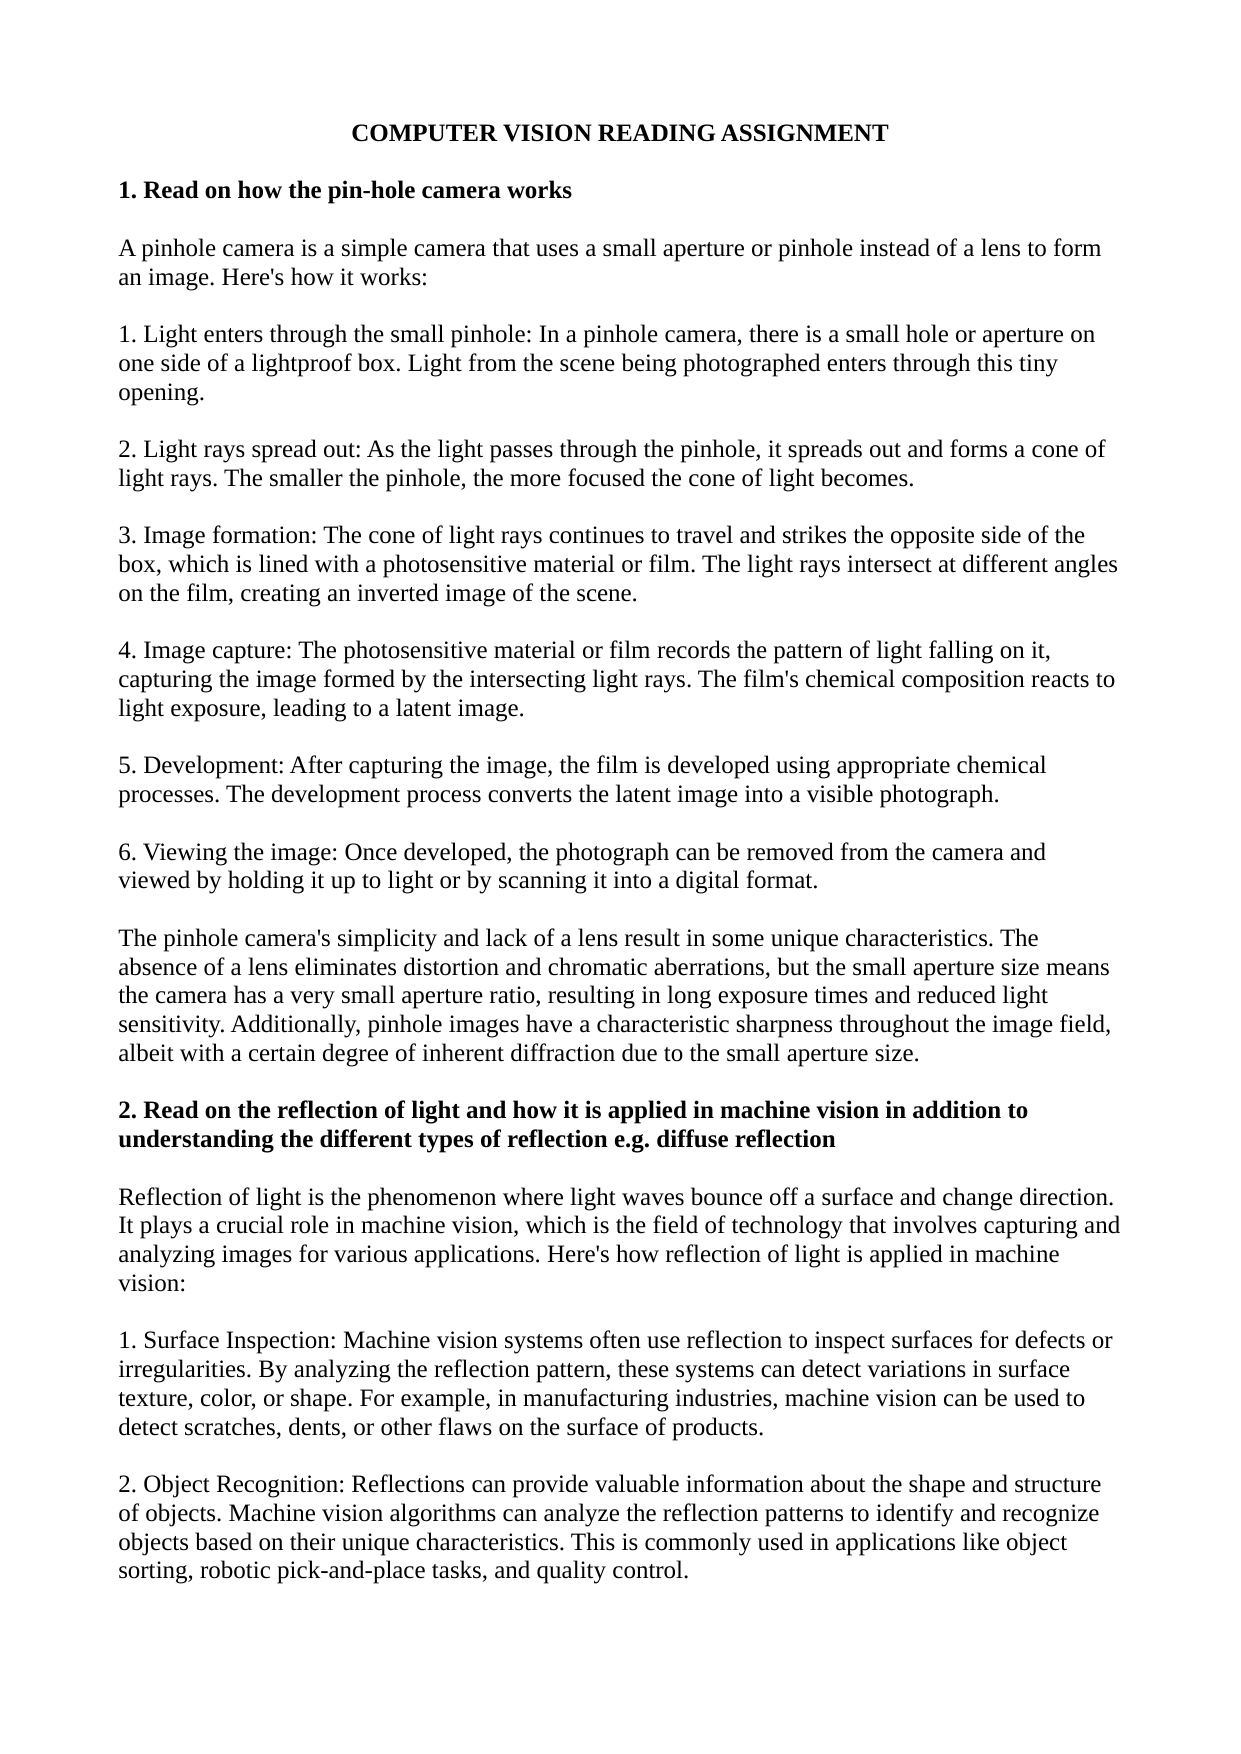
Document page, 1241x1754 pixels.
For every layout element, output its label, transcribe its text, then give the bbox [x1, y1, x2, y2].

text 1. Read on how the pin-hole camera works [118, 176, 1122, 204]
text understanding the different types of reflection e.g. diffuse reflection [118, 1124, 1122, 1153]
text 2. Object Recognition: Reflections can provide valuable information about the shape and structure of objects. Machine vision algorithms can analyze the reflection patterns to identify and recognize objects based on their unique characteristics. This is commonly used in applications like object sorting, robotic pick-and-place tasks, and quality control. [118, 1469, 1122, 1584]
text 5. Development: After capturing the image, the film is developed using appropriate chemical processes. The development process converts the latent image into a visible photograph. [118, 751, 1122, 808]
text 1. Light enters through the small pinhole: In a pinhole camera, there is a small hole or aperture on one side of a lightproof box. Light from the scene being photographed enters through this tiny opening. [118, 319, 1122, 406]
text 4. Image capture: The photosensitive material or film records the pattern of light falling on it, capturing the image formed by the intersecting light rays. The film's chemical composition reacts to light exposure, leading to a latent image. [118, 636, 1122, 722]
text A pinhole camera is a simple camera that uses a small aperture or pinhole instead of a lens to form an image. Here's how it works: [118, 233, 1122, 291]
text The pinhole camera's simplicity and lack of a lens result in some unique characteristics. The absence of a lens eliminates distortion and chromatic aberrations, but the small aperture size means the camera has a very small aperture ratio, resulting in long exposure times and reduced light sensitivity. Additionally, pinhole images have a characteristic sharpness throughout the image field, albeit with a certain degree of inherent diffraction due to the small aperture size. [118, 923, 1122, 1067]
text 2. Read on the reflection of light and how it is applied in machine vision in addition to [118, 1096, 1122, 1124]
text Reflection of light is the phenomenon where light waves bounce off a surface and change direction. It plays a crucial role in machine vision, which is the field of technology that involves capturing and analyzing images for various applications. Here's how reflection of light is applied in machine vision: [118, 1182, 1122, 1297]
text 2. Light rays spread out: As the light passes through the pinhole, it spreads out and forms a cone of light rays. The smaller the pinhole, the more focused the cone of light becomes. [118, 434, 1122, 492]
text 6. Viewing the image: Once developed, the photograph can be removed from the camera and viewed by holding it up to light or by scanning it into a digital format. [118, 837, 1122, 894]
text COMPUTER VISION READING ASSIGNMENT [118, 118, 1122, 147]
text 3. Image formation: The cone of light rays continues to travel and strikes the opposite side of the box, which is lined with a photosensitive material or film. The light rays intersect at different angles on the film, creating an inverted image of the scene. [118, 521, 1122, 607]
text 1. Surface Inspection: Machine vision systems often use reflection to inspect surfaces for defects or irregularities. By analyzing the reflection pattern, these systems can detect variations in surface texture, color, or shape. For example, in manufacturing industries, machine vision can be used to detect scratches, dents, or other flaws on the surface of products. [118, 1326, 1122, 1441]
